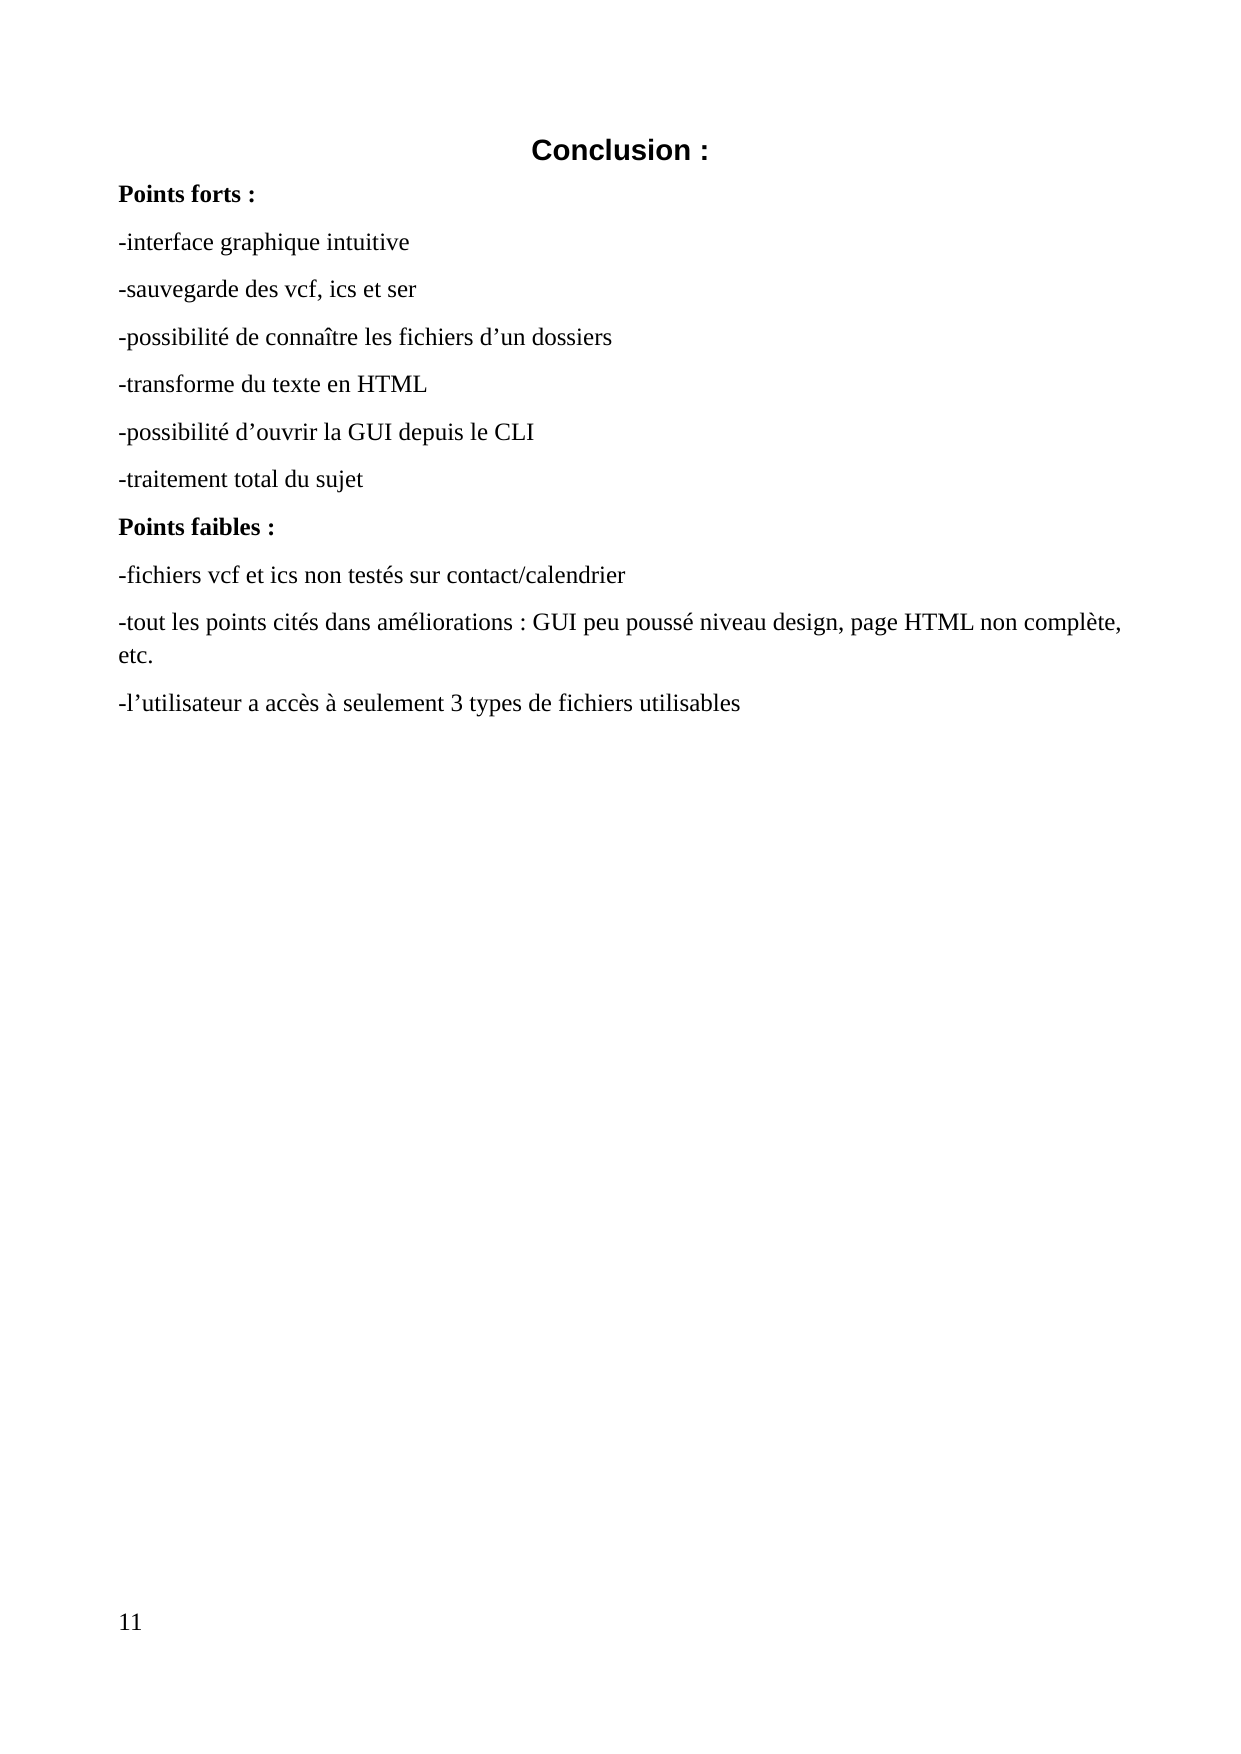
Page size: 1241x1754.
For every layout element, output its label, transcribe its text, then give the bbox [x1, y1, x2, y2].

text -possibilité d’ouvrir la GUI depuis le CLI [118, 417, 1122, 446]
text Points forts : [118, 179, 1122, 208]
text -traitement total du sujet [118, 464, 1122, 493]
text -possibilité de connaître les fichiers d’un dossiers [118, 322, 1122, 351]
text -l’utilisateur a accès à seulement 3 types de fichiers utilisables [118, 688, 1122, 717]
text -sauvegarde des vcf, ics et ser [118, 274, 1122, 303]
text -transforme du texte en HTML [118, 369, 1122, 398]
text -fichiers vcf et ics non testés sur contact/calendrier [118, 560, 1122, 588]
text Points faibles : [118, 512, 1122, 541]
subtitle Conclusion : [118, 133, 1122, 166]
text -interface graphique intuitive [118, 227, 1122, 255]
text -tout les points cités dans améliorations : GUI peu poussé niveau design, page HTML non complète, etc. [118, 607, 1122, 669]
